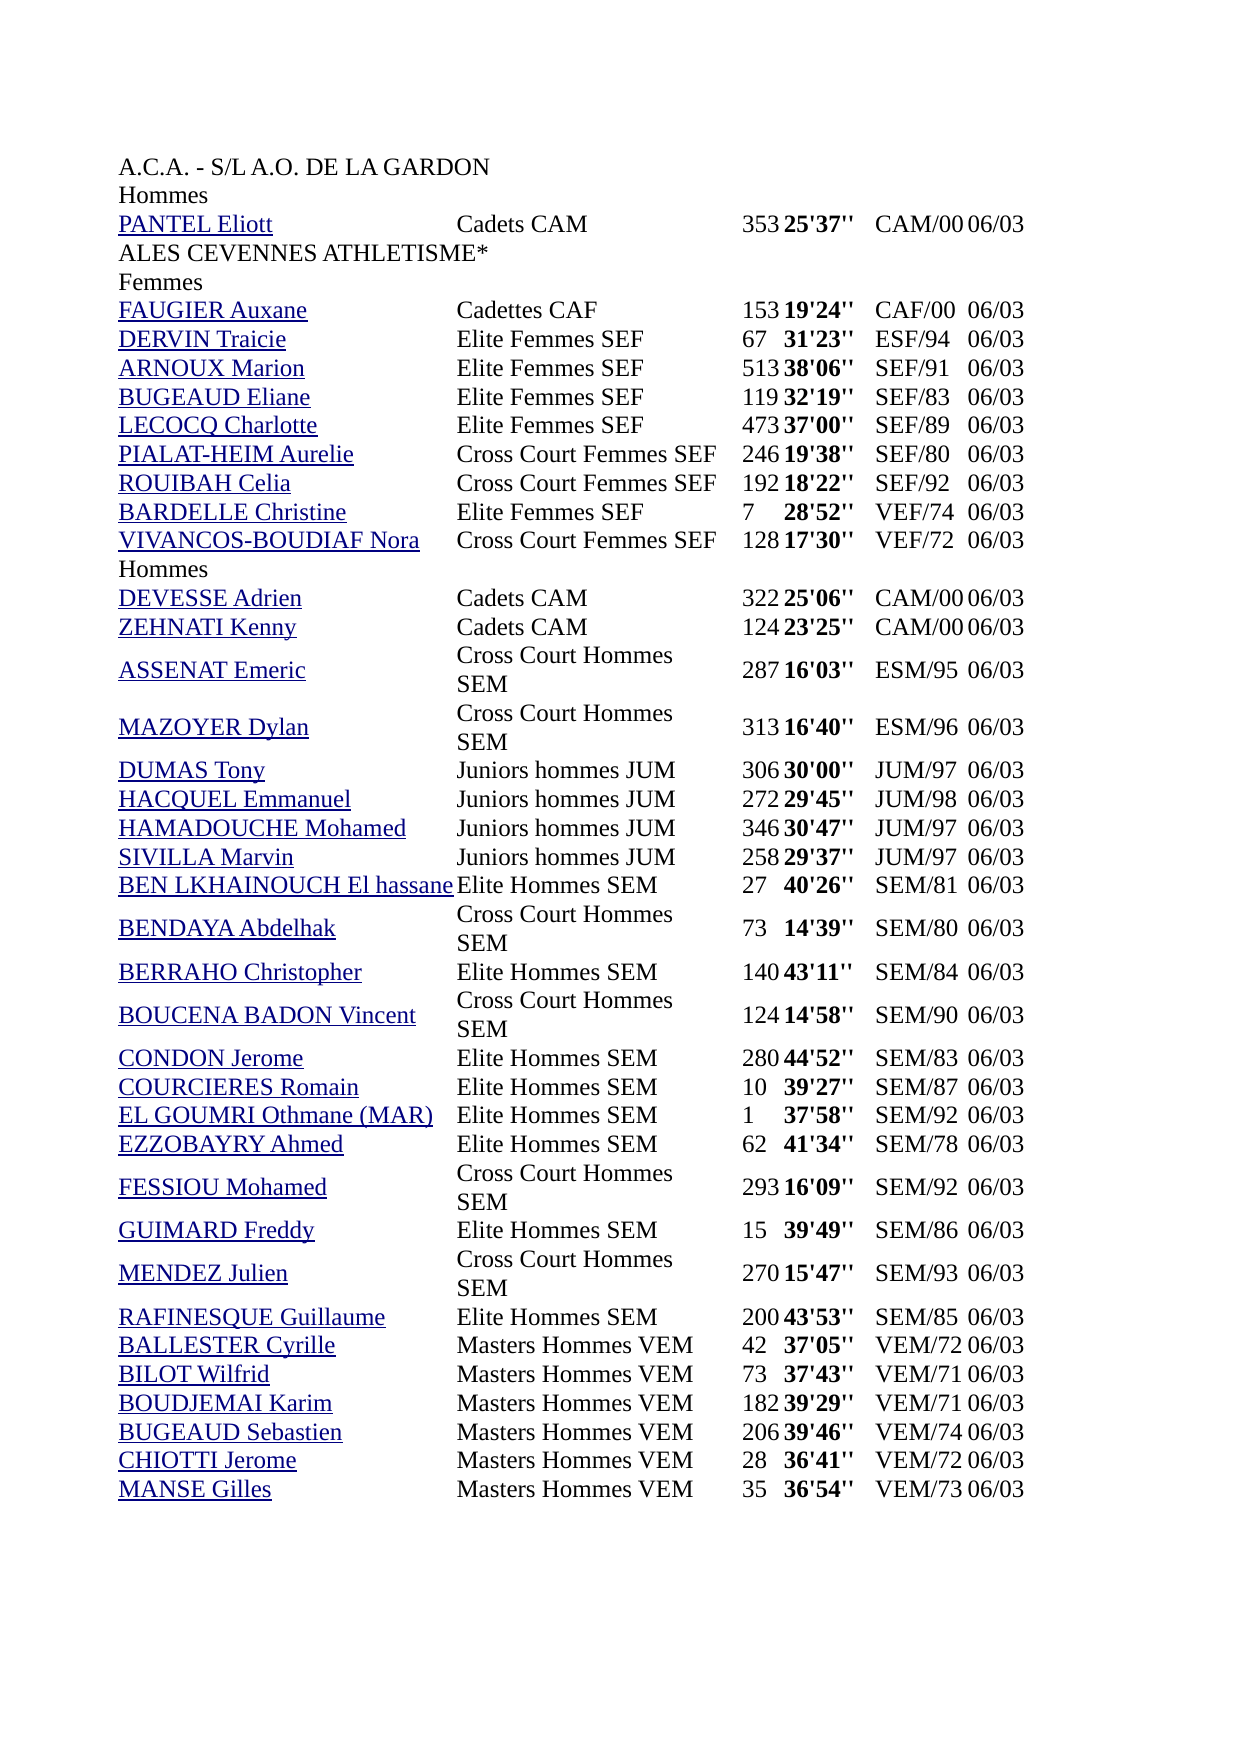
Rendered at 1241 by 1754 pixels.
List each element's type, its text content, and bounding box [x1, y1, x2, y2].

table_cell Cross Court Hommes SEM [456, 899, 731, 957]
table_cell 30'47'' [784, 813, 855, 842]
table_cell [858, 1302, 864, 1330]
table_cell [733, 468, 739, 497]
table_cell 06/03 [967, 1072, 1027, 1100]
table_cell 513 [742, 353, 781, 382]
table_cell 06/03 [967, 1330, 1027, 1359]
table_cell [733, 583, 739, 612]
table_cell BALLESTER Cyrille [118, 1330, 454, 1359]
table_cell SEM/83 [875, 1043, 965, 1072]
table_cell 28'52'' [784, 497, 855, 525]
table_cell SEF/89 [875, 410, 965, 439]
table_cell GUIMARD Freddy [118, 1215, 454, 1244]
table_cell 16'40'' [784, 698, 855, 755]
table_cell [733, 439, 739, 468]
table_cell ESM/95 [875, 640, 965, 698]
table_cell 06/03 [967, 1302, 1027, 1330]
table_cell [733, 870, 739, 899]
table_cell SEM/92 [875, 1158, 965, 1215]
table_cell [858, 985, 864, 1043]
table_cell 06/03 [967, 813, 1027, 842]
table_cell COURCIERES Romain [118, 1072, 454, 1100]
table_cell [733, 1100, 739, 1129]
table_cell ROUIBAH Celia [118, 468, 454, 497]
table_cell [733, 295, 739, 324]
table_cell [733, 1072, 739, 1100]
table_cell Masters Hommes VEM [456, 1445, 731, 1474]
table_cell MENDEZ Julien [118, 1244, 454, 1302]
table_cell 30'00'' [784, 755, 855, 784]
table_cell 06/03 [967, 295, 1027, 324]
table_cell Cadettes CAF [456, 295, 731, 324]
table_cell 39'29'' [784, 1388, 855, 1417]
table_cell Elite Hommes SEM [456, 870, 731, 899]
table_cell [733, 324, 739, 353]
table_cell VEM/72 [875, 1445, 965, 1474]
table_cell [733, 497, 739, 525]
table_cell SEM/93 [875, 1244, 965, 1302]
table_cell ESM/96 [875, 698, 965, 755]
table_cell 128 [742, 525, 781, 554]
table_cell Elite Hommes SEM [456, 1043, 731, 1072]
table_cell SEM/81 [875, 870, 965, 899]
table_cell 38'06'' [784, 353, 855, 382]
table_cell Elite Hommes SEM [456, 957, 731, 985]
table_cell Elite Hommes SEM [456, 1072, 731, 1100]
table_cell [866, 1359, 872, 1388]
table_cell 124 [742, 612, 781, 640]
table_cell SEF/91 [875, 353, 965, 382]
table_cell [858, 755, 864, 784]
table_cell BILOT Wilfrid [118, 1359, 454, 1388]
table_cell FAUGIER Auxane [118, 295, 454, 324]
table_cell [733, 784, 739, 813]
table_cell [866, 468, 872, 497]
table_cell 06/03 [967, 583, 1027, 612]
table_cell 14'39'' [784, 899, 855, 957]
table_cell 06/03 [967, 870, 1027, 899]
table_cell Cadets CAM [456, 583, 731, 612]
table_cell Elite Hommes SEM [456, 1215, 731, 1244]
table_cell Cross Court Femmes SEF [456, 525, 731, 554]
table_cell 73 [742, 899, 781, 957]
table_cell [858, 1474, 864, 1503]
table_cell [866, 698, 872, 755]
table_cell CONDON Jerome [118, 1043, 454, 1072]
table_cell 67 [742, 324, 781, 353]
table_cell 124 [742, 985, 781, 1043]
table_cell [733, 410, 739, 439]
table_cell SEM/84 [875, 957, 965, 985]
table_cell [858, 1359, 864, 1388]
table_cell 06/03 [967, 1244, 1027, 1302]
table_cell Elite Femmes SEF [456, 410, 731, 439]
table_cell [858, 1445, 864, 1474]
table_cell JUM/98 [875, 784, 965, 813]
table_cell 43'53'' [784, 1302, 855, 1330]
table_cell [733, 353, 739, 382]
table_cell Elite Hommes SEM [456, 1100, 731, 1129]
table_cell Masters Hommes VEM [456, 1388, 731, 1417]
table_cell JUM/97 [875, 842, 965, 870]
table_cell 258 [742, 842, 781, 870]
table_cell SEF/80 [875, 439, 965, 468]
table_cell 15'47'' [784, 1244, 855, 1302]
table_cell [866, 525, 872, 554]
table_cell BUGEAUD Eliane [118, 382, 454, 410]
table_cell 43'11'' [784, 957, 855, 985]
table_cell Elite Femmes SEF [456, 497, 731, 525]
table_cell [866, 755, 872, 784]
table_cell 27 [742, 870, 781, 899]
table_cell 29'37'' [784, 842, 855, 870]
table_cell [866, 1158, 872, 1215]
table_cell 246 [742, 439, 781, 468]
table_cell [858, 813, 864, 842]
table_cell ALES CEVENNES ATHLETISME* [118, 238, 1027, 267]
table_cell 36'54'' [784, 1474, 855, 1503]
table_cell 06/03 [967, 985, 1027, 1043]
table_cell SEF/83 [875, 382, 965, 410]
table_cell [866, 410, 872, 439]
table_cell BOUCENA BADON Vincent [118, 985, 454, 1043]
table_cell [858, 209, 864, 238]
table_cell [858, 1100, 864, 1129]
table_cell CAM/00 [875, 209, 965, 238]
table_cell CAM/00 [875, 583, 965, 612]
table_cell Cross Court Hommes SEM [456, 640, 731, 698]
table_cell [858, 1158, 864, 1215]
table_cell ARNOUX Marion [118, 353, 454, 382]
table_cell 293 [742, 1158, 781, 1215]
table_cell 37'58'' [784, 1100, 855, 1129]
table_cell 7 [742, 497, 781, 525]
table_cell 32'19'' [784, 382, 855, 410]
table_cell [733, 698, 739, 755]
table_cell 25'37'' [784, 209, 855, 238]
table_cell 06/03 [967, 899, 1027, 957]
table_cell 23'25'' [784, 612, 855, 640]
table_cell Cross Court Femmes SEF [456, 468, 731, 497]
table_cell [858, 324, 864, 353]
table_cell 39'27'' [784, 1072, 855, 1100]
table_cell [858, 382, 864, 410]
table_cell [858, 583, 864, 612]
table_cell VEF/74 [875, 497, 965, 525]
table_cell BOUDJEMAI Karim [118, 1388, 454, 1417]
table_cell 06/03 [967, 324, 1027, 353]
table_cell [733, 1359, 739, 1388]
table_cell [866, 1302, 872, 1330]
table_cell DEVESSE Adrien [118, 583, 454, 612]
table_cell [733, 612, 739, 640]
table_cell 42 [742, 1330, 781, 1359]
table_cell SEM/80 [875, 899, 965, 957]
table_cell Elite Femmes SEF [456, 382, 731, 410]
table_cell 18'22'' [784, 468, 855, 497]
table_cell 06/03 [967, 1100, 1027, 1129]
table_cell 280 [742, 1043, 781, 1072]
table_cell 06/03 [967, 525, 1027, 554]
table_cell 06/03 [967, 1474, 1027, 1503]
table_cell [858, 410, 864, 439]
table_cell [858, 439, 864, 468]
table_cell [866, 784, 872, 813]
table_cell 06/03 [967, 497, 1027, 525]
table_cell Masters Hommes VEM [456, 1359, 731, 1388]
table_cell [866, 899, 872, 957]
table_cell Cross Court Hommes SEM [456, 985, 731, 1043]
table_cell 200 [742, 1302, 781, 1330]
table_cell BUGEAUD Sebastien [118, 1417, 454, 1445]
table_cell 287 [742, 640, 781, 698]
table_cell 206 [742, 1417, 781, 1445]
table_cell 270 [742, 1244, 781, 1302]
table_cell 06/03 [967, 1215, 1027, 1244]
table_cell 62 [742, 1129, 781, 1158]
table_cell [866, 842, 872, 870]
table_cell SEM/78 [875, 1129, 965, 1158]
table_cell 153 [742, 295, 781, 324]
table_cell [858, 497, 864, 525]
table_cell 06/03 [967, 1445, 1027, 1474]
table_cell [733, 209, 739, 238]
table_cell 73 [742, 1359, 781, 1388]
table_cell [866, 640, 872, 698]
table_cell [858, 1388, 864, 1417]
table_cell BENDAYA Abdelhak [118, 899, 454, 957]
table_cell [733, 1388, 739, 1417]
table_cell PIALAT-HEIM Aurelie [118, 439, 454, 468]
table_cell Masters Hommes VEM [456, 1330, 731, 1359]
table_cell [866, 985, 872, 1043]
table_cell 119 [742, 382, 781, 410]
table_cell 06/03 [967, 1417, 1027, 1445]
table_cell [866, 1215, 872, 1244]
table_cell 44'52'' [784, 1043, 855, 1072]
table_cell [866, 1100, 872, 1129]
table_cell Cross Court Femmes SEF [456, 439, 731, 468]
table_cell [858, 1043, 864, 1072]
table_cell [733, 525, 739, 554]
table_cell 322 [742, 583, 781, 612]
table_cell [733, 1417, 739, 1445]
table_cell [733, 1474, 739, 1503]
table_cell 19'24'' [784, 295, 855, 324]
table_cell 17'30'' [784, 525, 855, 554]
table_cell VEM/71 [875, 1359, 965, 1388]
table_cell 35 [742, 1474, 781, 1503]
table_cell Cross Court Hommes SEM [456, 698, 731, 755]
table_cell 06/03 [967, 1388, 1027, 1417]
table_cell 06/03 [967, 1129, 1027, 1158]
table_cell BARDELLE Christine [118, 497, 454, 525]
table_cell EZZOBAYRY Ahmed [118, 1129, 454, 1158]
table_cell SEF/92 [875, 468, 965, 497]
table_cell 06/03 [967, 1359, 1027, 1388]
table_cell BEN LKHAINOUCH El hassane [118, 870, 454, 895]
table_cell [858, 525, 864, 554]
table_cell SEM/87 [875, 1072, 965, 1100]
table_cell VIVANCOS-BOUDIAF Nora [118, 525, 454, 554]
table_cell 06/03 [967, 698, 1027, 755]
table_cell 353 [742, 209, 781, 238]
table_cell 06/03 [967, 353, 1027, 382]
table_cell SEM/92 [875, 1100, 965, 1129]
table_cell Cross Court Hommes SEM [456, 1158, 731, 1215]
table_cell [733, 985, 739, 1043]
table_cell [866, 295, 872, 324]
table_cell VEM/73 [875, 1474, 965, 1503]
table_cell Elite Hommes SEM [456, 1302, 731, 1330]
table_cell [866, 813, 872, 842]
table_cell 25'06'' [784, 583, 855, 612]
table_cell 10 [742, 1072, 781, 1100]
table_cell [858, 1330, 864, 1359]
table_cell 29'45'' [784, 784, 855, 813]
table_cell ZEHNATI Kenny [118, 612, 454, 640]
table_cell [733, 899, 739, 957]
table_cell Femmes [118, 267, 1027, 295]
table_cell [733, 1330, 739, 1359]
table_cell [866, 1445, 872, 1474]
table_cell Masters Hommes VEM [456, 1417, 731, 1445]
table_cell PANTEL Eliott [118, 209, 454, 238]
table_cell 31'23'' [784, 324, 855, 353]
table_cell LECOCQ Charlotte [118, 410, 454, 439]
table_cell [858, 842, 864, 870]
table_cell [866, 439, 872, 468]
table_cell Elite Hommes SEM [456, 1129, 731, 1158]
table_cell DERVIN Traicie [118, 324, 454, 353]
table_cell Juniors hommes JUM [456, 813, 731, 842]
table_cell 06/03 [967, 755, 1027, 784]
table_cell HACQUEL Emmanuel [118, 784, 454, 813]
table_cell [866, 497, 872, 525]
table_cell MANSE Gilles [118, 1474, 454, 1503]
table_cell [866, 957, 872, 985]
table_cell 41'34'' [784, 1129, 855, 1158]
table_cell [866, 870, 872, 899]
table_cell ASSENAT Emeric [118, 640, 454, 698]
table_cell 19'38'' [784, 439, 855, 468]
table_cell [866, 1072, 872, 1100]
table_cell [866, 209, 872, 238]
table_cell 192 [742, 468, 781, 497]
table_cell [866, 324, 872, 353]
table_cell VEF/72 [875, 525, 965, 554]
table_cell 1 [742, 1100, 781, 1129]
table_cell VEM/74 [875, 1417, 965, 1445]
table_cell 06/03 [967, 410, 1027, 439]
table_cell [858, 784, 864, 813]
table_cell [858, 957, 864, 985]
table_cell [733, 1129, 739, 1158]
table_cell 473 [742, 410, 781, 439]
table_cell 06/03 [967, 957, 1027, 985]
table_cell [733, 1158, 739, 1215]
table_cell 182 [742, 1388, 781, 1417]
table_cell Juniors hommes JUM [456, 755, 731, 784]
table_cell 06/03 [967, 1158, 1027, 1215]
table_cell [858, 1129, 864, 1158]
table_cell 14'58'' [784, 985, 855, 1043]
table_cell JUM/97 [875, 813, 965, 842]
table_cell VEM/72 [875, 1330, 965, 1359]
table_cell 306 [742, 755, 781, 784]
table_cell [858, 353, 864, 382]
table_cell Masters Hommes VEM [456, 1474, 731, 1503]
table_cell [858, 1417, 864, 1445]
table_cell Hommes [118, 180, 1027, 209]
table_cell [866, 1129, 872, 1158]
table_cell VEM/71 [875, 1388, 965, 1417]
table_cell [858, 1215, 864, 1244]
table_cell [733, 1043, 739, 1072]
table_cell 313 [742, 698, 781, 755]
table_cell [866, 1330, 872, 1359]
table_cell 06/03 [967, 209, 1027, 238]
table_cell Cadets CAM [456, 612, 731, 640]
table_cell SEM/90 [875, 985, 965, 1043]
table_cell DUMAS Tony [118, 755, 454, 784]
table_cell [733, 1445, 739, 1474]
table_cell [858, 295, 864, 324]
table_cell [858, 640, 864, 698]
table_cell [866, 1388, 872, 1417]
table_header A.C.A. - S/L A.O. DE LA GARDON [118, 152, 1027, 180]
table_cell 06/03 [967, 1043, 1027, 1072]
table_cell 06/03 [967, 842, 1027, 870]
table_cell [858, 698, 864, 755]
table_cell 06/03 [967, 784, 1027, 813]
table_cell [858, 612, 864, 640]
table_cell [733, 1215, 739, 1244]
table_cell 37'00'' [784, 410, 855, 439]
table_cell ESF/94 [875, 324, 965, 353]
table_cell 36'41'' [784, 1445, 855, 1474]
table_cell Elite Femmes SEF [456, 353, 731, 382]
table_cell 39'49'' [784, 1215, 855, 1244]
table_cell [858, 1072, 864, 1100]
table_cell 28 [742, 1445, 781, 1474]
table_cell [858, 1244, 864, 1302]
table_cell CAM/00 [875, 612, 965, 640]
table_cell Elite Femmes SEF [456, 324, 731, 353]
table_cell [733, 640, 739, 698]
table_cell MAZOYER Dylan [118, 698, 454, 755]
table_cell [866, 1244, 872, 1302]
table_cell Cross Court Hommes SEM [456, 1244, 731, 1302]
table_cell [866, 353, 872, 382]
table_cell SIVILLA Marvin [118, 842, 454, 870]
table_cell [858, 870, 864, 899]
table_cell 39'46'' [784, 1417, 855, 1445]
table_cell JUM/97 [875, 755, 965, 784]
table_cell [866, 1417, 872, 1445]
table_cell [733, 813, 739, 842]
table_cell BERRAHO Christopher [118, 957, 454, 985]
table_cell 140 [742, 957, 781, 985]
table_cell [733, 1302, 739, 1330]
table_cell 06/03 [967, 612, 1027, 640]
table_cell Hommes [118, 554, 1027, 583]
table_cell Juniors hommes JUM [456, 842, 731, 870]
table_cell [733, 382, 739, 410]
table_cell [858, 899, 864, 957]
table_cell [733, 957, 739, 985]
table_cell 37'05'' [784, 1330, 855, 1359]
table_cell CAF/00 [875, 295, 965, 324]
table_cell HAMADOUCHE Mohamed [118, 813, 454, 842]
table_cell [866, 612, 872, 640]
table_cell 16'03'' [784, 640, 855, 698]
table_cell [866, 382, 872, 410]
table_cell SEM/86 [875, 1215, 965, 1244]
table_cell 06/03 [967, 439, 1027, 468]
table_cell 37'43'' [784, 1359, 855, 1388]
table_cell [858, 468, 864, 497]
table_cell Cadets CAM [456, 209, 731, 238]
table_cell [866, 1474, 872, 1503]
table_cell Juniors hommes JUM [456, 784, 731, 813]
table_cell 06/03 [967, 382, 1027, 410]
table_cell CHIOTTI Jerome [118, 1445, 454, 1474]
table_cell [733, 842, 739, 870]
table_cell 40'26'' [784, 870, 855, 899]
table_cell 16'09'' [784, 1158, 855, 1215]
table_cell 15 [742, 1215, 781, 1244]
table_cell 06/03 [967, 468, 1027, 497]
table_cell 06/03 [967, 640, 1027, 698]
table_cell EL GOUMRI Othmane (MAR) [118, 1100, 454, 1129]
table_cell [866, 1043, 872, 1072]
table_cell [866, 583, 872, 612]
table_cell SEM/85 [875, 1302, 965, 1330]
table_cell FESSIOU Mohamed [118, 1158, 454, 1215]
table_cell [733, 755, 739, 784]
table_cell [733, 1244, 739, 1302]
table_cell 272 [742, 784, 781, 813]
table_cell 346 [742, 813, 781, 842]
table_cell RAFINESQUE Guillaume [118, 1302, 454, 1330]
